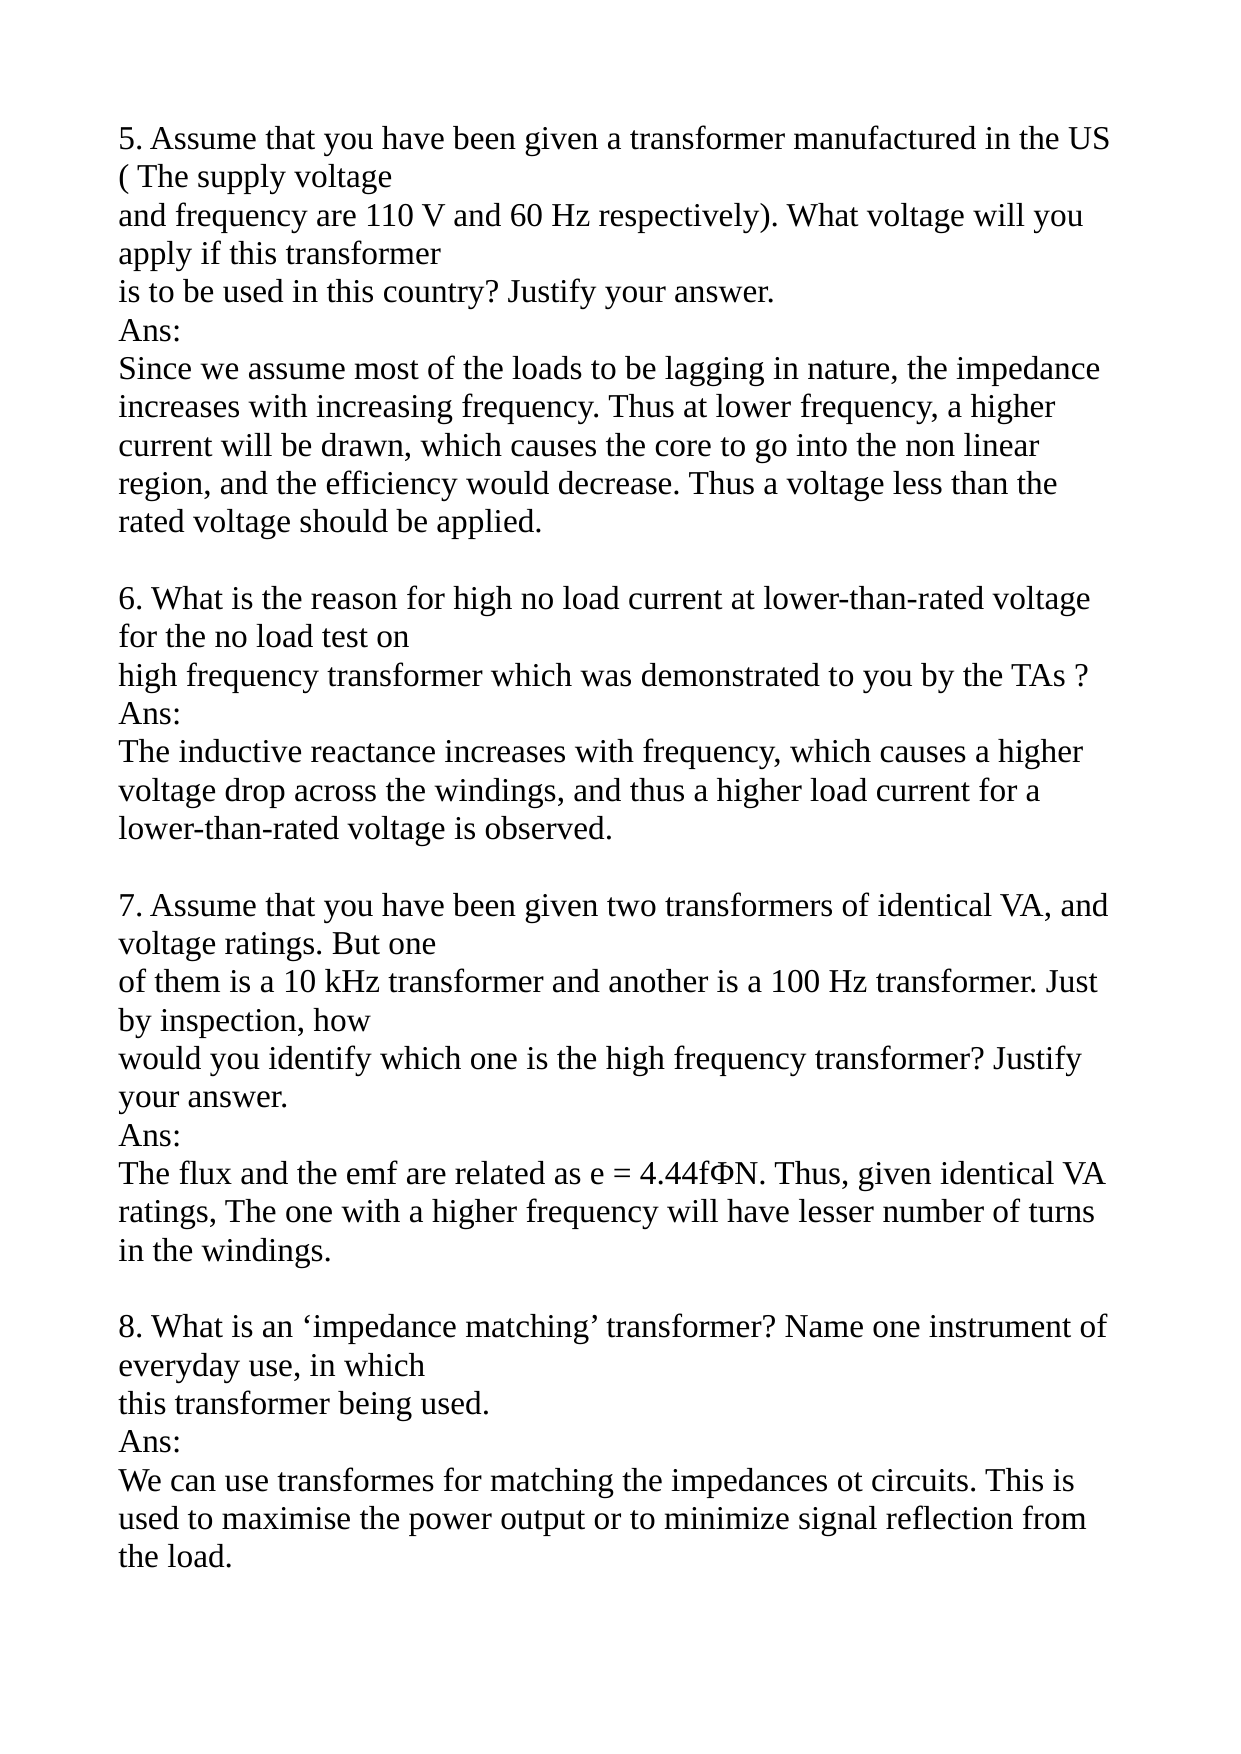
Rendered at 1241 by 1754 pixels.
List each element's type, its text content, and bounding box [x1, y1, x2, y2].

text is to be used in this country? Justify your answer. [118, 271, 1122, 310]
text of them is a 10 kHz transformer and another is a 100 Hz transformer. Just by inspection, how [118, 961, 1122, 1038]
text 6. What is the reason for high no load current at lower-than-rated voltage for the no load test on [118, 578, 1122, 655]
text this transformer being used. [118, 1383, 1122, 1421]
text high frequency transformer which was demonstrated to you by the TAs ? [118, 655, 1122, 693]
text Ans: [118, 1421, 1122, 1460]
text Ans: [118, 1115, 1122, 1153]
text The inductive reactance increases with frequency, which causes a higher voltage drop across the windings, and thus a higher load current for a lower-than-rated voltage is observed. [118, 731, 1122, 846]
text We can use transformes for matching the impedances ot circuits. This is used to maximise the power output or to minimize signal reflection from the load. [118, 1460, 1122, 1575]
text Ans: [118, 693, 1122, 731]
text 7. Assume that you have been given two transformers of identical VA, and voltage ratings. But one [118, 885, 1122, 961]
text would you identify which one is the high frequency transformer? Justify your answer. [118, 1038, 1122, 1115]
text 5. Assume that you have been given a transformer manufactured in the US ( The supply voltage [118, 118, 1122, 195]
text Since we assume most of the loads to be lagging in nature, the impedance increases with increasing frequency. Thus at lower frequency, a higher current will be drawn, which causes the core to go into the non linear region, and the efficiency would decrease. Thus a voltage less than the rated voltage should be applied. [118, 348, 1122, 540]
text The flux and the emf are related as e = 4.44fΦN. Thus, given identical VA ratings, The one with a higher frequency will have lesser number of turns in the windings. [118, 1153, 1122, 1268]
text 8. What is an ‘impedance matching’ transformer? Name one instrument of everyday use, in which [118, 1306, 1122, 1383]
text Ans: [118, 310, 1122, 348]
text and frequency are 110 V and 60 Hz respectively). What voltage will you apply if this transformer [118, 195, 1122, 271]
